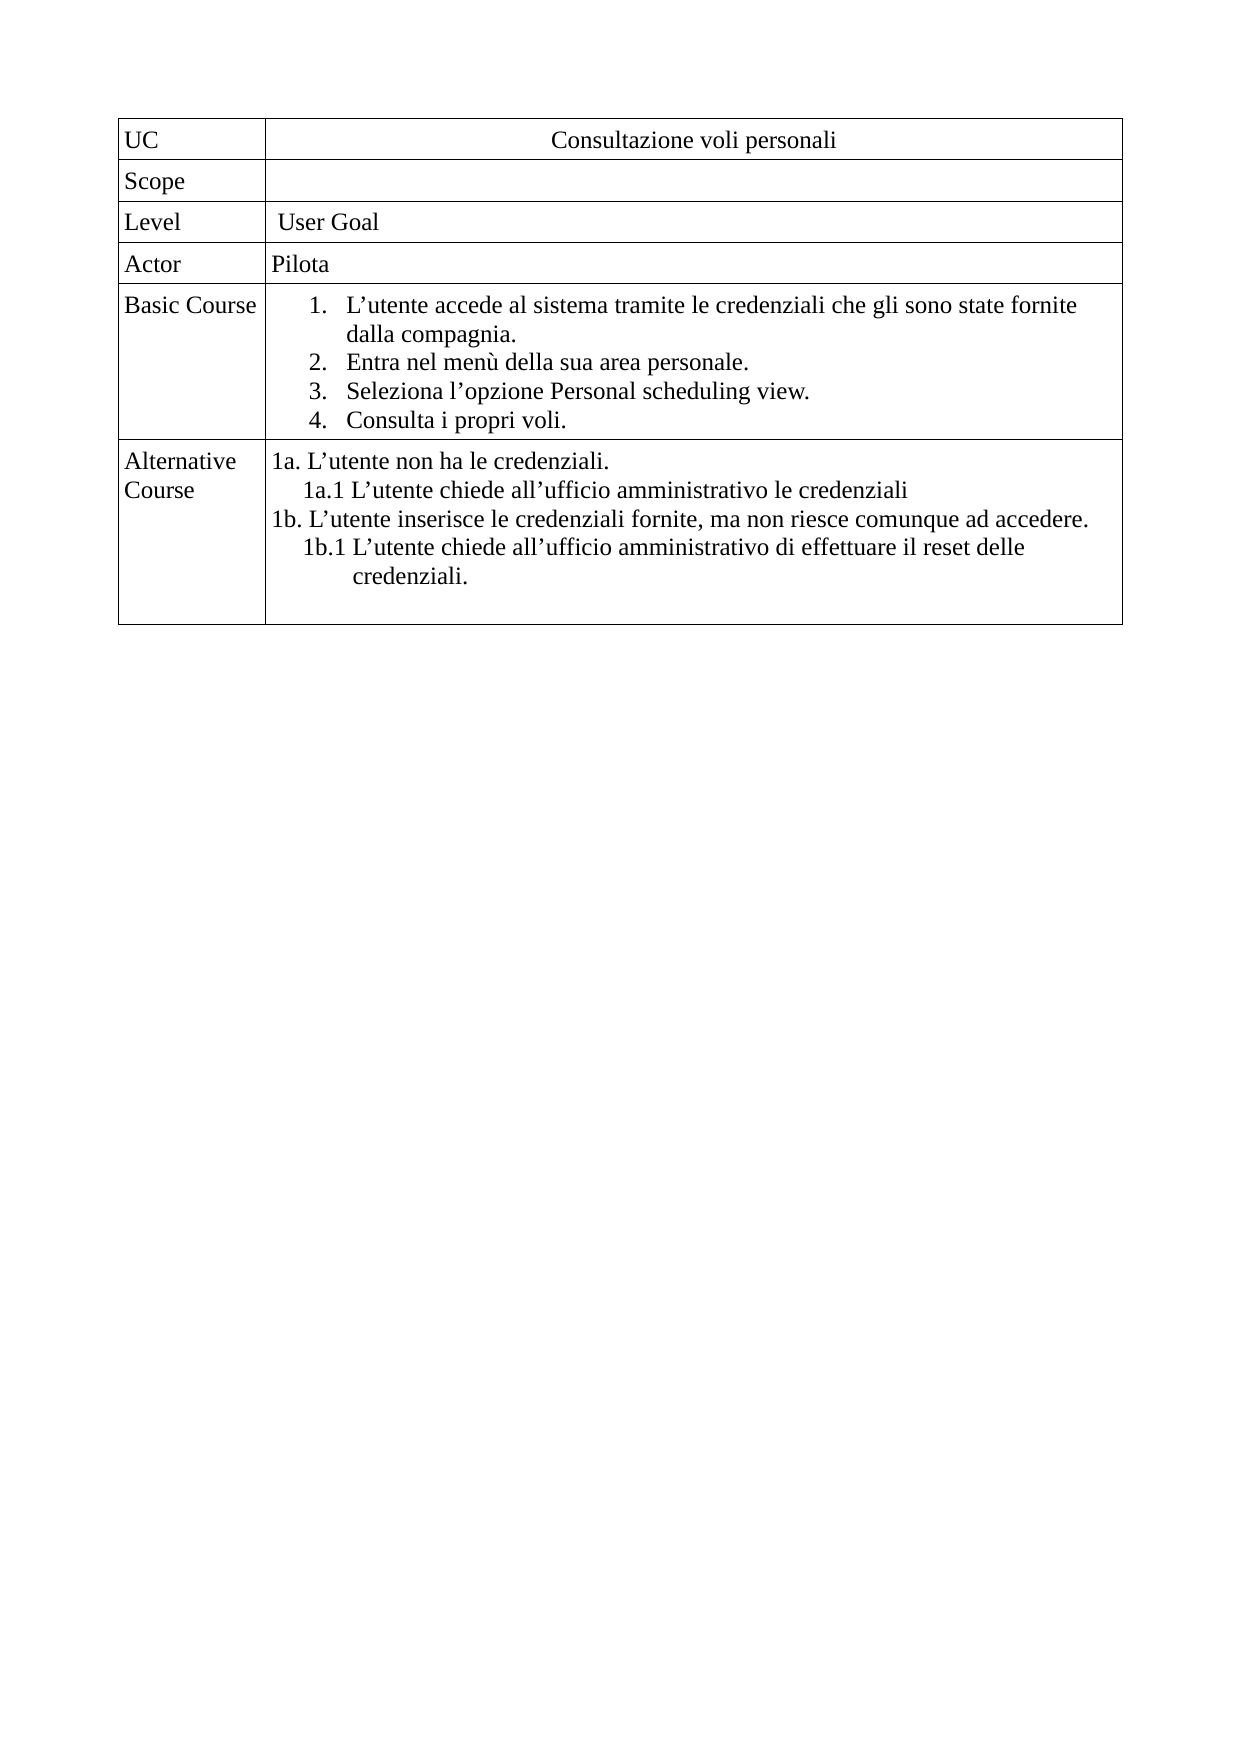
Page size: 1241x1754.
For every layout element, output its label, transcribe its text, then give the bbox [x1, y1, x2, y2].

table_header Consultazione voli personali [266, 119, 1122, 159]
table_cell [266, 160, 1122, 201]
table_cell L’utente accede al sistema tramite le credenziali che gli sono state fornite dalla compagnia. Entra nel menù della sua area personale. Seleziona l’opzione Personal scheduling view. Consulta i propri voli. [266, 284, 1122, 439]
table_cell Alternative Course [119, 440, 265, 624]
table_cell Actor [119, 243, 265, 283]
table_cell Scope [119, 160, 265, 201]
table_cell Basic Course [119, 284, 265, 439]
table_cell Pilota [266, 243, 1122, 283]
table_header UC [119, 119, 265, 159]
table_cell 1a. L’utente non ha le credenziali. 1a.1 L’utente chiede all’ufficio amministrativo le credenziali 1b. L’utente inserisce le credenziali fornite, ma non riesce comunque ad accedere. 1b.1 L’utente chiede all’ufficio amministrativo di effettuare il reset delle credenziali. [266, 440, 1122, 624]
table_cell Level [119, 202, 265, 242]
table_cell User Goal [266, 202, 1122, 242]
